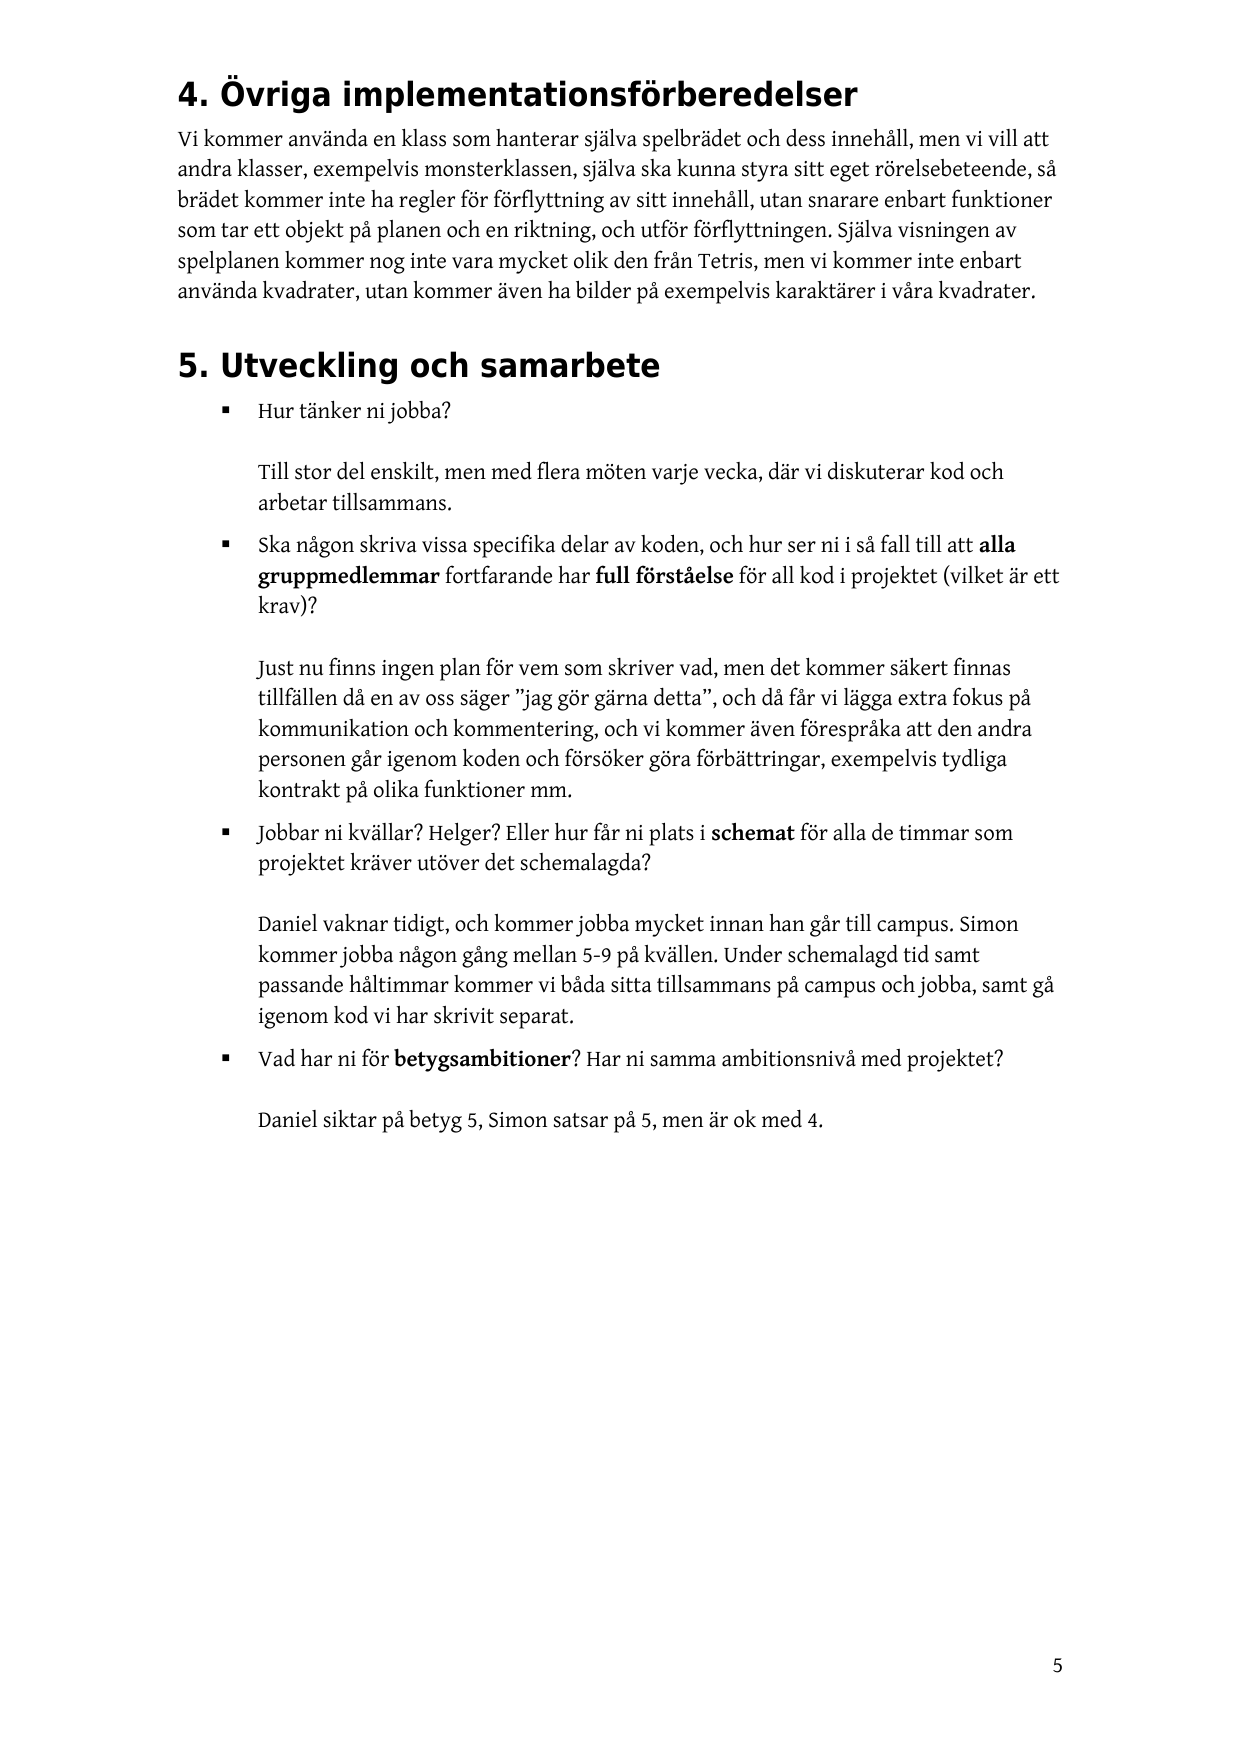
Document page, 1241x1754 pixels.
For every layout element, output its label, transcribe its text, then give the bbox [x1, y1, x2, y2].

list Hur tänker ni jobba? Till stor del enskilt, men med flera möten varje vecka, där vi diskuterar kod och arbetar tillsammans. [220, 398, 1063, 516]
list Vad har ni för betygsambitioner? Har ni samma ambitionsnivå med projektet? Daniel siktar på betyg 5, Simon satsar på 5, men är ok med 4. [220, 1046, 1063, 1134]
subtitle 4. Övriga implementationsförberedelser [177, 75, 1063, 114]
subtitle 5. Utveckling och samarbete [177, 347, 1063, 386]
list Ska någon skriva vissa specifika delar av koden, och hur ser ni i så fall till att alla gruppmedlemmar fortfarande har full förståelse för all kod i projektet (vilket är ett krav)? Just nu finns ingen plan för vem som skriver vad, men det kommer säkert finnas tillfällen då en av oss säger ”jag gör gärna detta”, och då får vi lägga extra fokus på kommunikation och kommentering, och vi kommer även förespråka att den andra personen går igenom koden och försöker göra förbättringar, exempelvis tydliga kontrakt på olika funktioner mm. [220, 533, 1063, 804]
list Jobbar ni kvällar? Helger? Eller hur får ni plats i schemat för alla de timmar som projektet kräver utöver det schemalagda? Daniel vaknar tidigt, och kommer jobba mycket innan han går till campus. Simon kommer jobba någon gång mellan 5-9 på kvällen. Under schemalagd tid samt passande håltimmar kommer vi båda sitta tillsammans på campus och jobba, samt gå igenom kod vi har skrivit separat. [220, 820, 1063, 1030]
text Vi kommer använda en klass som hanterar själva spelbrädet och dess innehåll, men vi vill att andra klasser, exempelvis monsterklassen, själva ska kunna styra sitt eget rörelsebeteende, så brädet kommer inte ha regler för förflyttning av sitt innehåll, utan snarare enbart funktioner som tar ett objekt på planen och en riktning, och utför förflyttningen. Själva visningen av spelplanen kommer nog inte vara mycket olik den från Tetris, men vi kommer inte enbart använda kvadrater, utan kommer även ha bilder på exempelvis karaktärer i våra kvadrater. [177, 126, 1063, 306]
